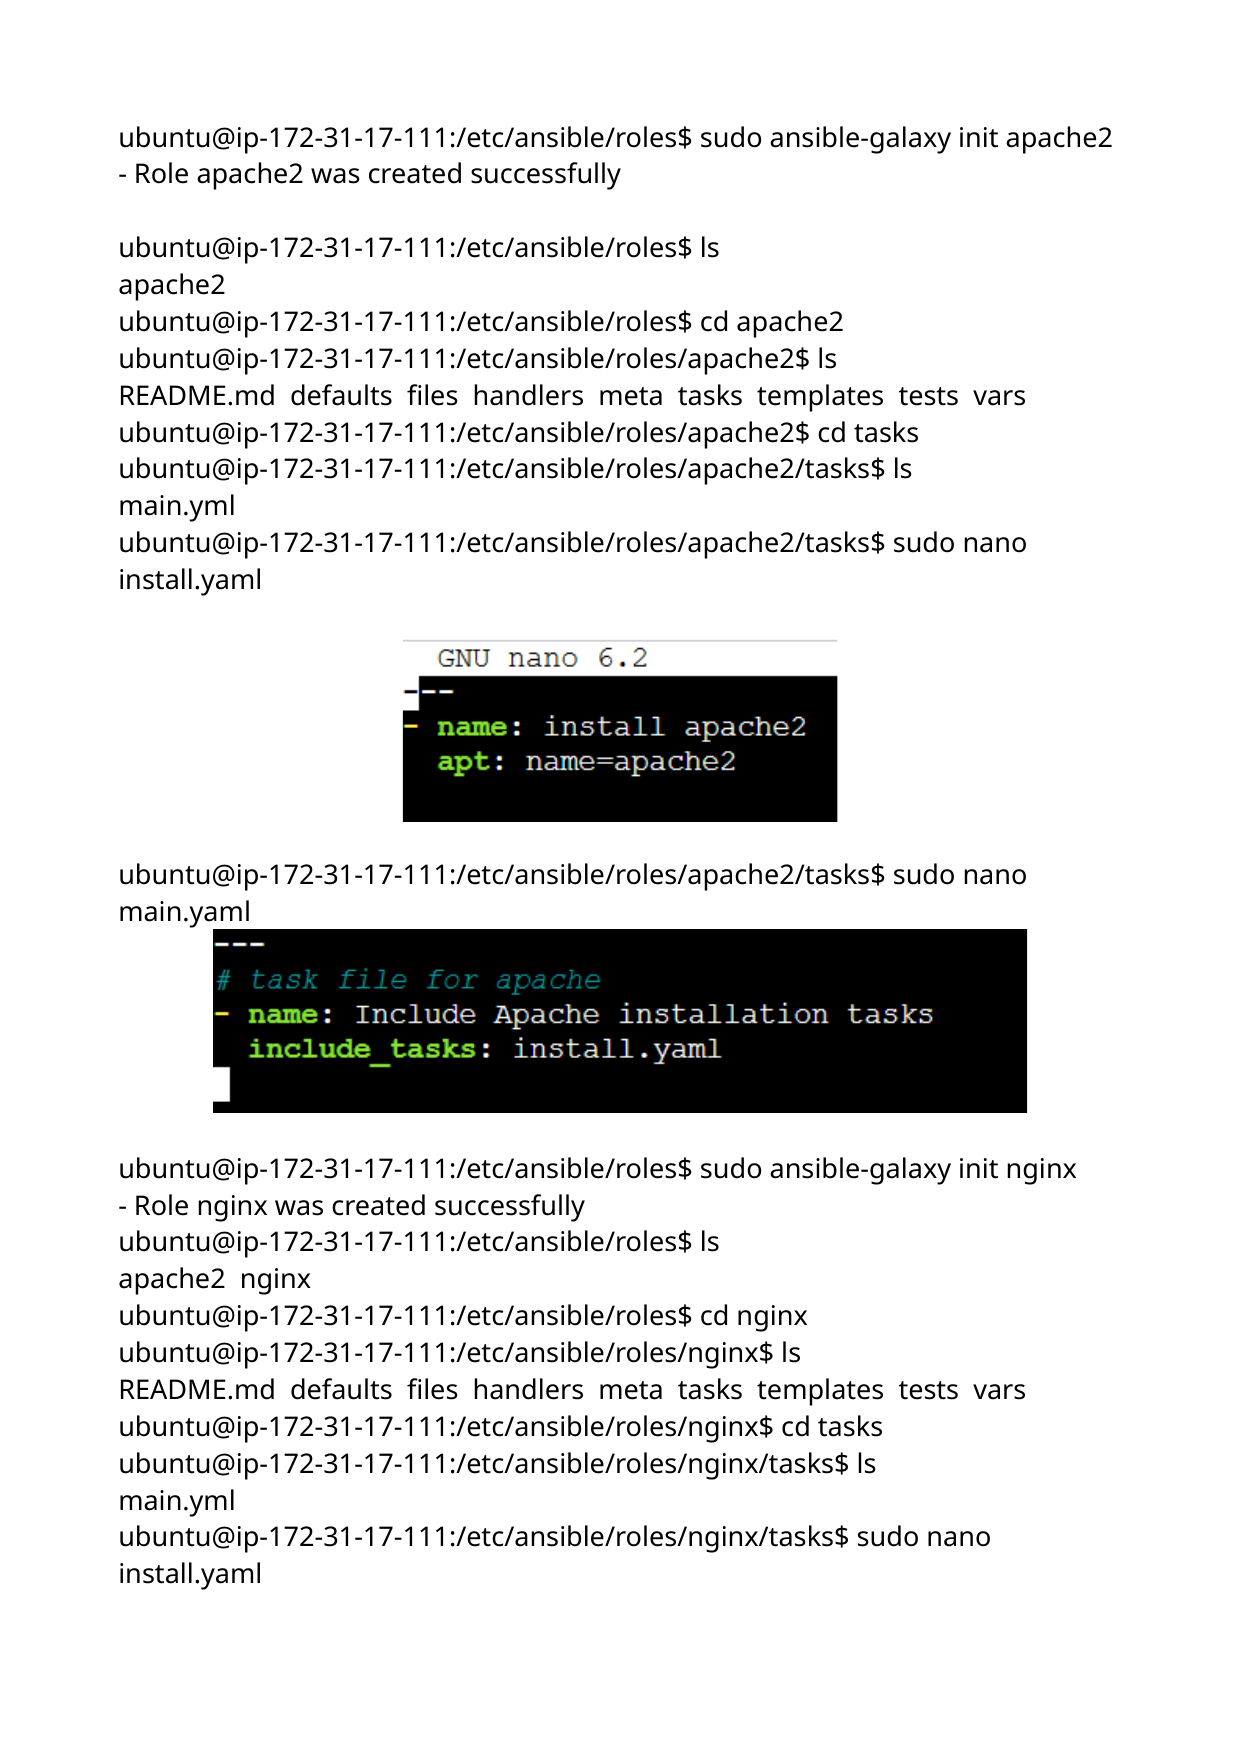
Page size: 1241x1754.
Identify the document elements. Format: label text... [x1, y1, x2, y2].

text ubuntu@ip-172-31-17-111:/etc/ansible/roles$ ls [118, 1223, 1122, 1260]
text - Role nginx was created successfully [118, 1186, 1122, 1223]
text ubuntu@ip-172-31-17-111:/etc/ansible/roles$ ls [118, 229, 1122, 266]
text main.yml [118, 1481, 1122, 1518]
text ubuntu@ip-172-31-17-111:/etc/ansible/roles$ cd nginx [118, 1297, 1122, 1333]
text ubuntu@ip-172-31-17-111:/etc/ansible/roles$ sudo ansible-galaxy init nginx [118, 1149, 1122, 1186]
text - Role apache2 was created successfully [118, 155, 1122, 192]
text README.md defaults files handlers meta tasks templates tests vars [118, 1370, 1122, 1407]
text ubuntu@ip-172-31-17-111:/etc/ansible/roles/apache2/tasks$ sudo nano install.yaml [118, 524, 1122, 597]
text ubuntu@ip-172-31-17-111:/etc/ansible/roles/apache2/tasks$ sudo nano main.yaml [118, 856, 1122, 929]
text apache2 nginx [118, 1260, 1122, 1297]
text ubuntu@ip-172-31-17-111:/etc/ansible/roles/nginx$ cd tasks [118, 1407, 1122, 1444]
text ubuntu@ip-172-31-17-111:/etc/ansible/roles$ cd apache2 [118, 302, 1122, 339]
text ubuntu@ip-172-31-17-111:/etc/ansible/roles/nginx$ ls [118, 1333, 1122, 1370]
text ubuntu@ip-172-31-17-111:/etc/ansible/roles/apache2$ ls [118, 339, 1122, 376]
text ubuntu@ip-172-31-17-111:/etc/ansible/roles/apache2/tasks$ ls [118, 450, 1122, 487]
text main.yml [118, 487, 1122, 524]
text ubuntu@ip-172-31-17-111:/etc/ansible/roles/apache2$ cd tasks [118, 413, 1122, 450]
text README.md defaults files handlers meta tasks templates tests vars [118, 376, 1122, 413]
text ubuntu@ip-172-31-17-111:/etc/ansible/roles/nginx/tasks$ sudo nano install.yaml [118, 1518, 1122, 1592]
text ubuntu@ip-172-31-17-111:/etc/ansible/roles$ sudo ansible-galaxy init apache2 [118, 118, 1122, 155]
picture [213, 929, 1028, 1113]
text apache2 [118, 266, 1122, 302]
text ubuntu@ip-172-31-17-111:/etc/ansible/roles/nginx/tasks$ ls [118, 1444, 1122, 1481]
picture [402, 634, 838, 822]
